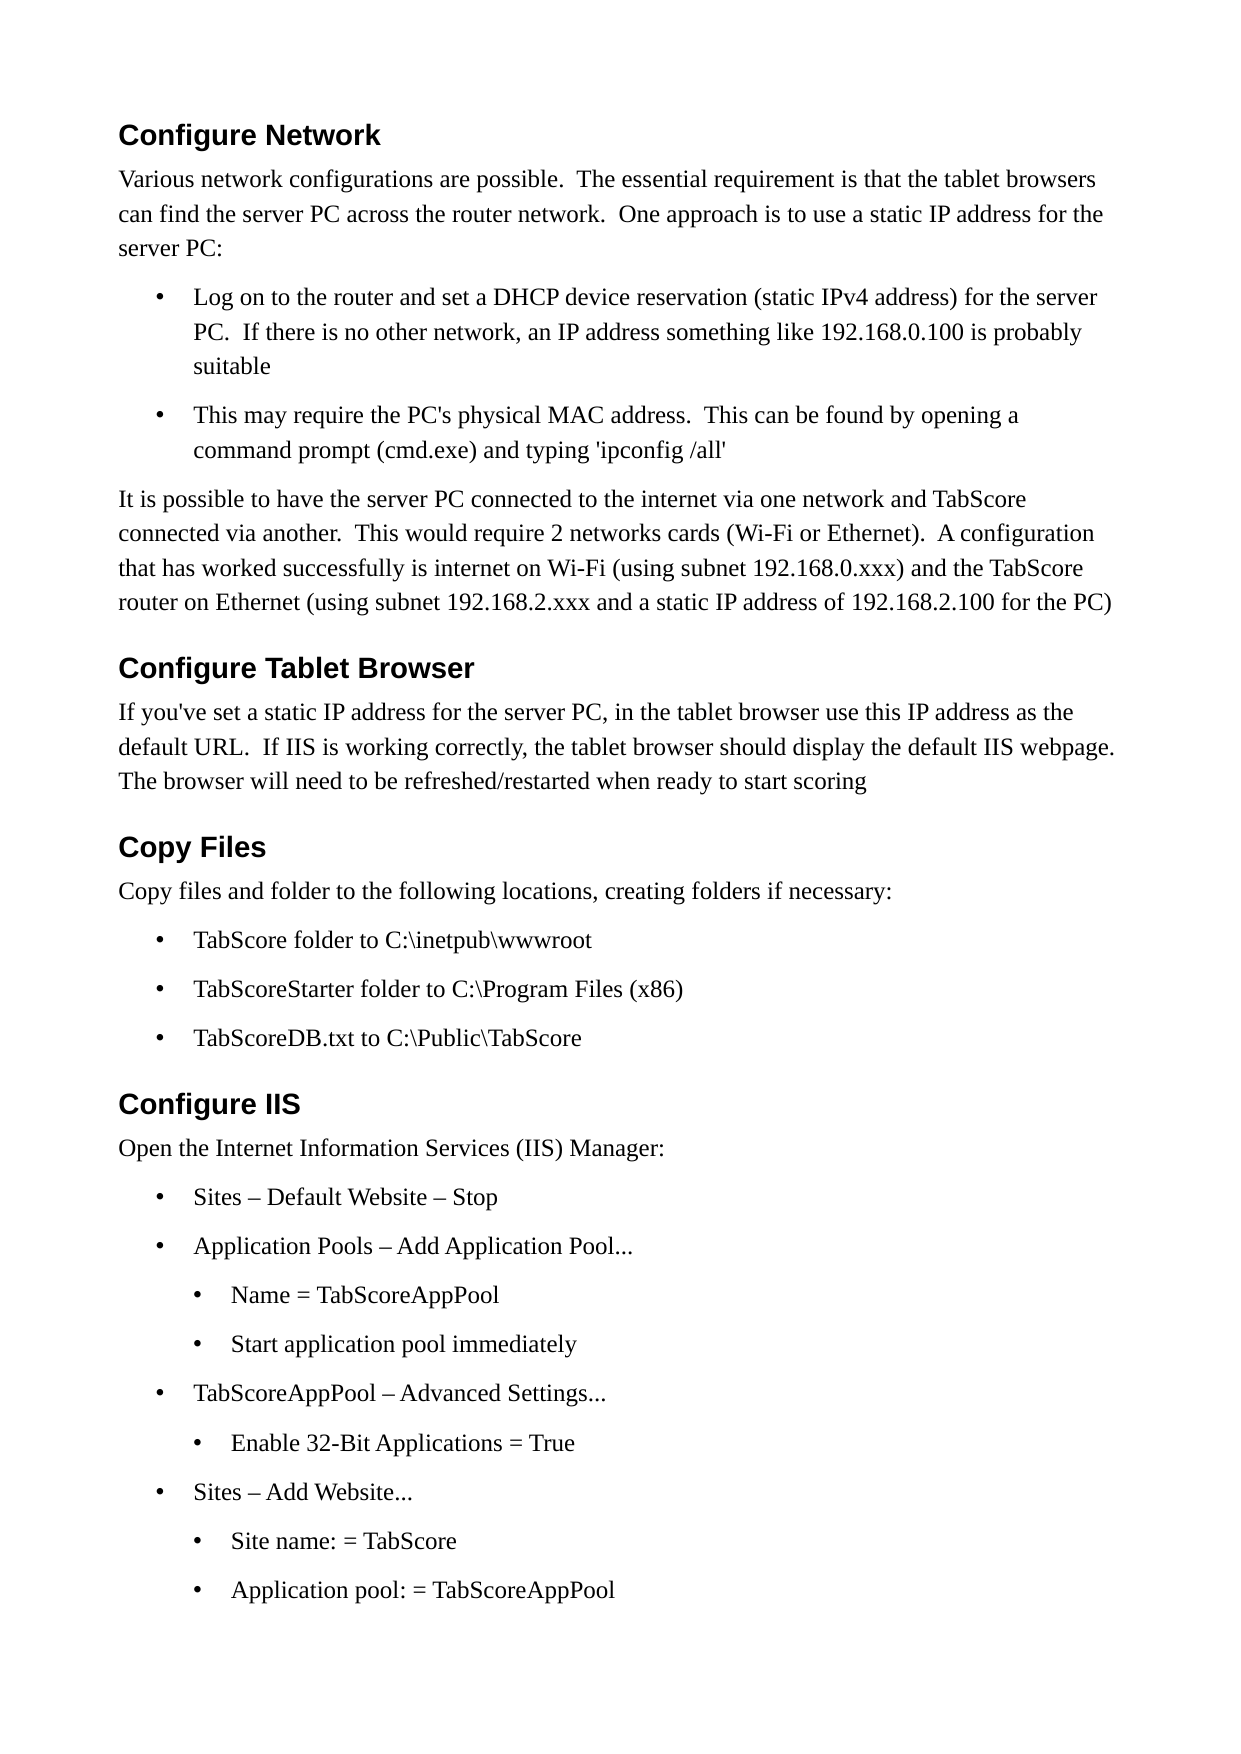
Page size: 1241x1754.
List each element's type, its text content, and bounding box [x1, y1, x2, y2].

text Copy files and folder to the following locations, creating folders if necessary: [118, 876, 1122, 905]
list TabScore folder to C:\inetpub\wwwroot [156, 925, 1122, 954]
list This may require the PC's physical MAC address. This can be found by opening a command prompt (cmd.exe) and typing 'ipconfig /all' [156, 400, 1122, 464]
text Open the Internet Information Services (IIS) Manager: [118, 1133, 1122, 1162]
text If you've set a static IP address for the server PC, in the tablet browser use this IP address as the default URL. If IIS is working correctly, the tablet browser should display the default IIS webpage. The browser will need to be refreshed/restarted when ready to start scoring [118, 697, 1122, 795]
list Sites – Default Website – Stop [156, 1182, 1122, 1211]
subtitle Configure Network [118, 118, 1122, 152]
text Various network configurations are possible. The essential requirement is that the tablet browsers can find the server PC across the router network. One approach is to use a static IP address for the server PC: [118, 164, 1122, 262]
list Enable 32-Bit Applications = True [193, 1428, 1122, 1456]
list Sites – Add Website... [156, 1477, 1122, 1505]
list Log on to the router and set a DHCP device reservation (static IPv4 address) for the server PC. If there is no other network, an IP address something like 192.168.0.100 is probably suitable [156, 282, 1122, 380]
list Start application pool immediately [193, 1329, 1122, 1358]
list TabScoreDB.txt to C:\Public\TabScore [156, 1023, 1122, 1052]
list Site name: = TabScore [193, 1526, 1122, 1554]
list Name = TabScoreAppPool [193, 1280, 1122, 1309]
list TabScoreStarter folder to C:\Program Files (x86) [156, 974, 1122, 1003]
list Application pool: = TabScoreAppPool [193, 1575, 1122, 1603]
text It is possible to have the server PC connected to the internet via one network and TabScore connected via another. This would require 2 networks cards (Wi-Fi or Ethernet). A configuration that has worked successfully is internet on Wi-Fi (using subnet 192.168.0.xxx) and the TabScore router on Ethernet (using subnet 192.168.2.xxx and a static IP address of 192.168.2.100 for the PC) [118, 484, 1122, 616]
list TabScoreAppPool – Advanced Settings... [156, 1378, 1122, 1407]
subtitle Configure Tablet Browser [118, 651, 1122, 685]
list Application Pools – Add Application Pool... [156, 1231, 1122, 1260]
subtitle Copy Files [118, 830, 1122, 864]
subtitle Configure IIS [118, 1087, 1122, 1121]
